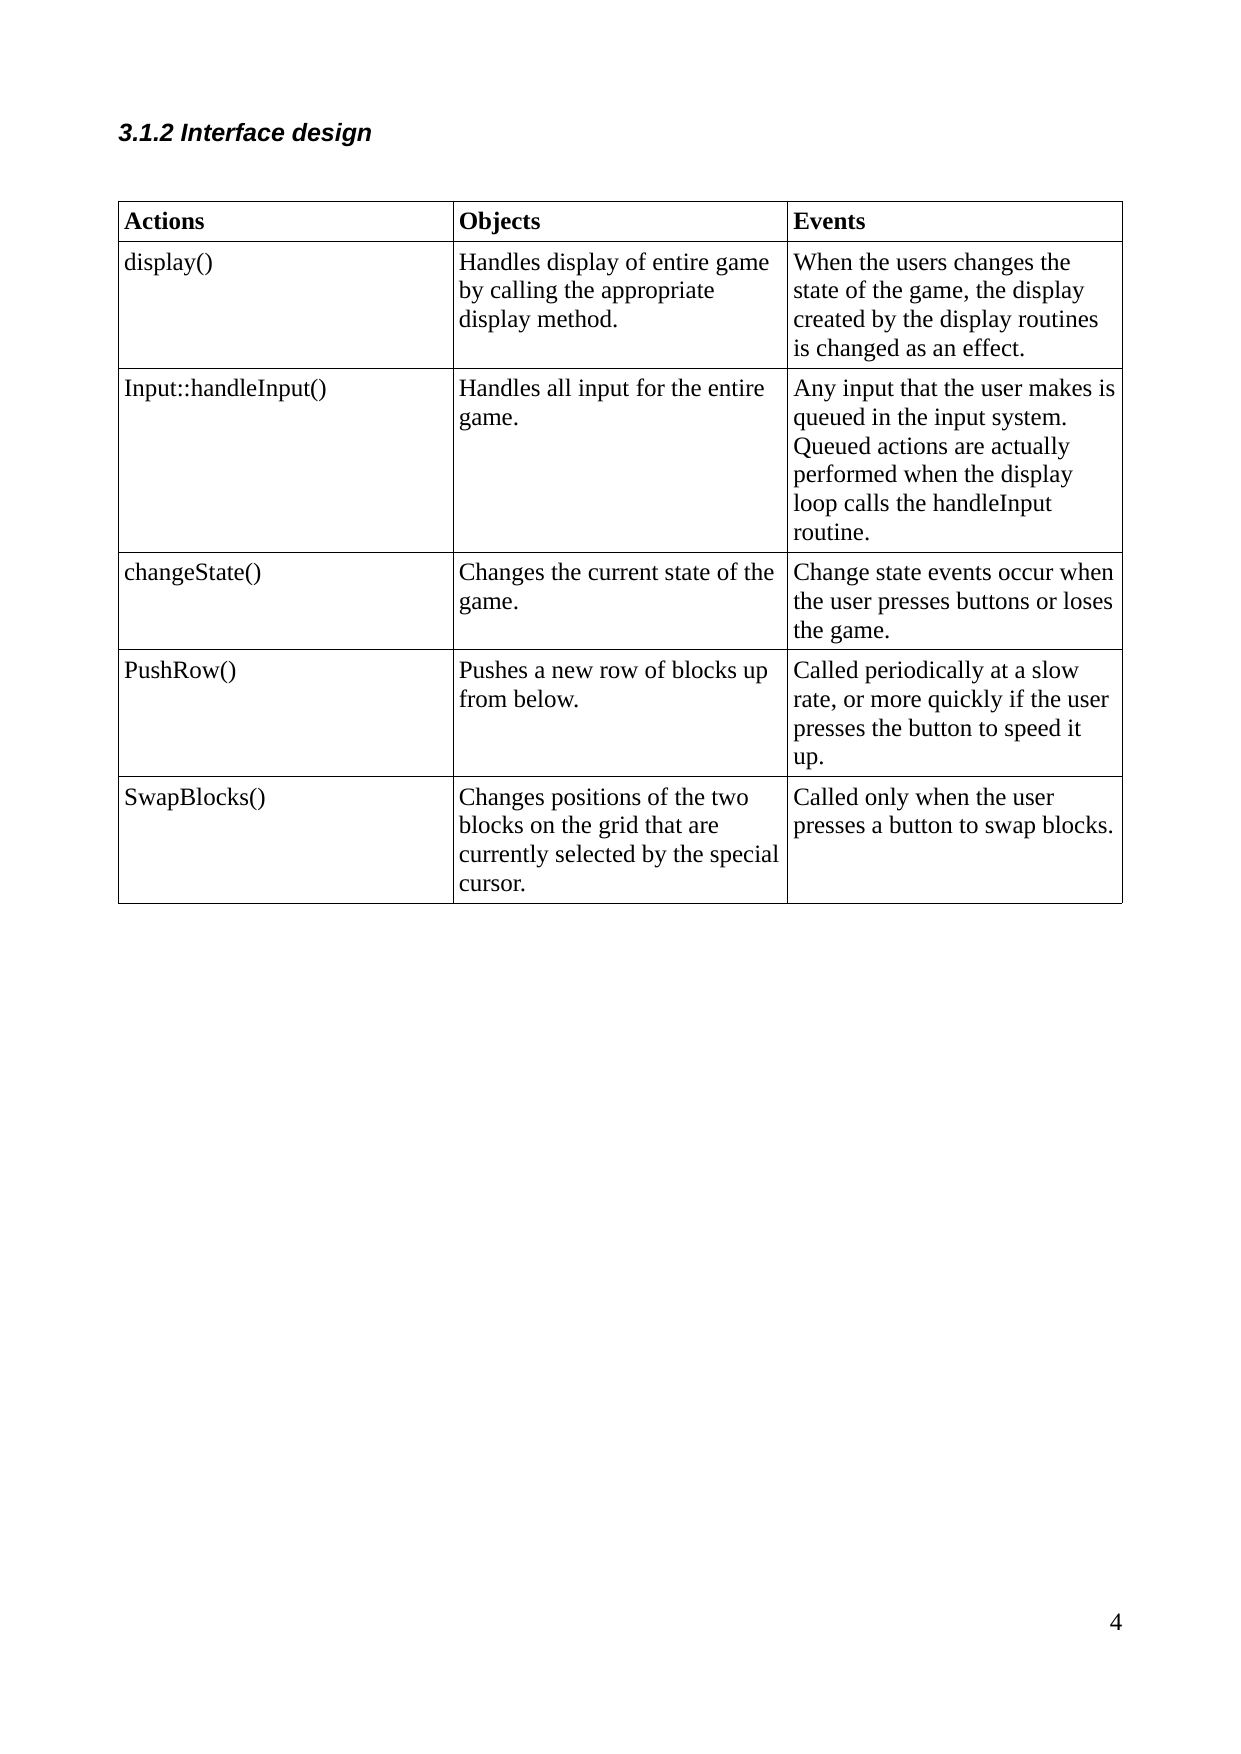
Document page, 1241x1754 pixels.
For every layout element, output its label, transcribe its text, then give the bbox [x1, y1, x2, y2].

table_cell SwapBlocks() [119, 777, 453, 902]
table_header Events [788, 202, 1122, 241]
table_cell display() [119, 242, 453, 367]
table_cell When the users changes the state of the game, the display created by the display routines is changed as an effect. [788, 242, 1122, 367]
table_cell Handles display of entire game by calling the appropriate display method. [454, 242, 787, 367]
table_cell Input::handleInput() [119, 369, 453, 552]
table_cell Changes the current state of the game. [454, 553, 787, 649]
table_cell Handles all input for the entire game. [454, 369, 787, 552]
table_cell Any input that the user makes is queued in the input system. Queued actions are actually performed when the display loop calls the handleInput routine. [788, 369, 1122, 552]
table_header Actions [119, 202, 453, 241]
table_cell Called only when the user presses a button to swap blocks. [788, 777, 1122, 902]
subtitle 3.1.2 Interface design [118, 118, 1122, 147]
table_cell Called periodically at a slow rate, or more quickly if the user presses the button to speed it up. [788, 650, 1122, 776]
table_cell changeState() [119, 553, 453, 649]
table_cell Pushes a new row of blocks up from below. [454, 650, 787, 776]
table_cell PushRow() [119, 650, 453, 776]
table_header Objects [454, 202, 787, 241]
table_cell Changes positions of the two blocks on the grid that are currently selected by the special cursor. [454, 777, 787, 902]
table_cell Change state events occur when the user presses buttons or loses the game. [788, 553, 1122, 649]
